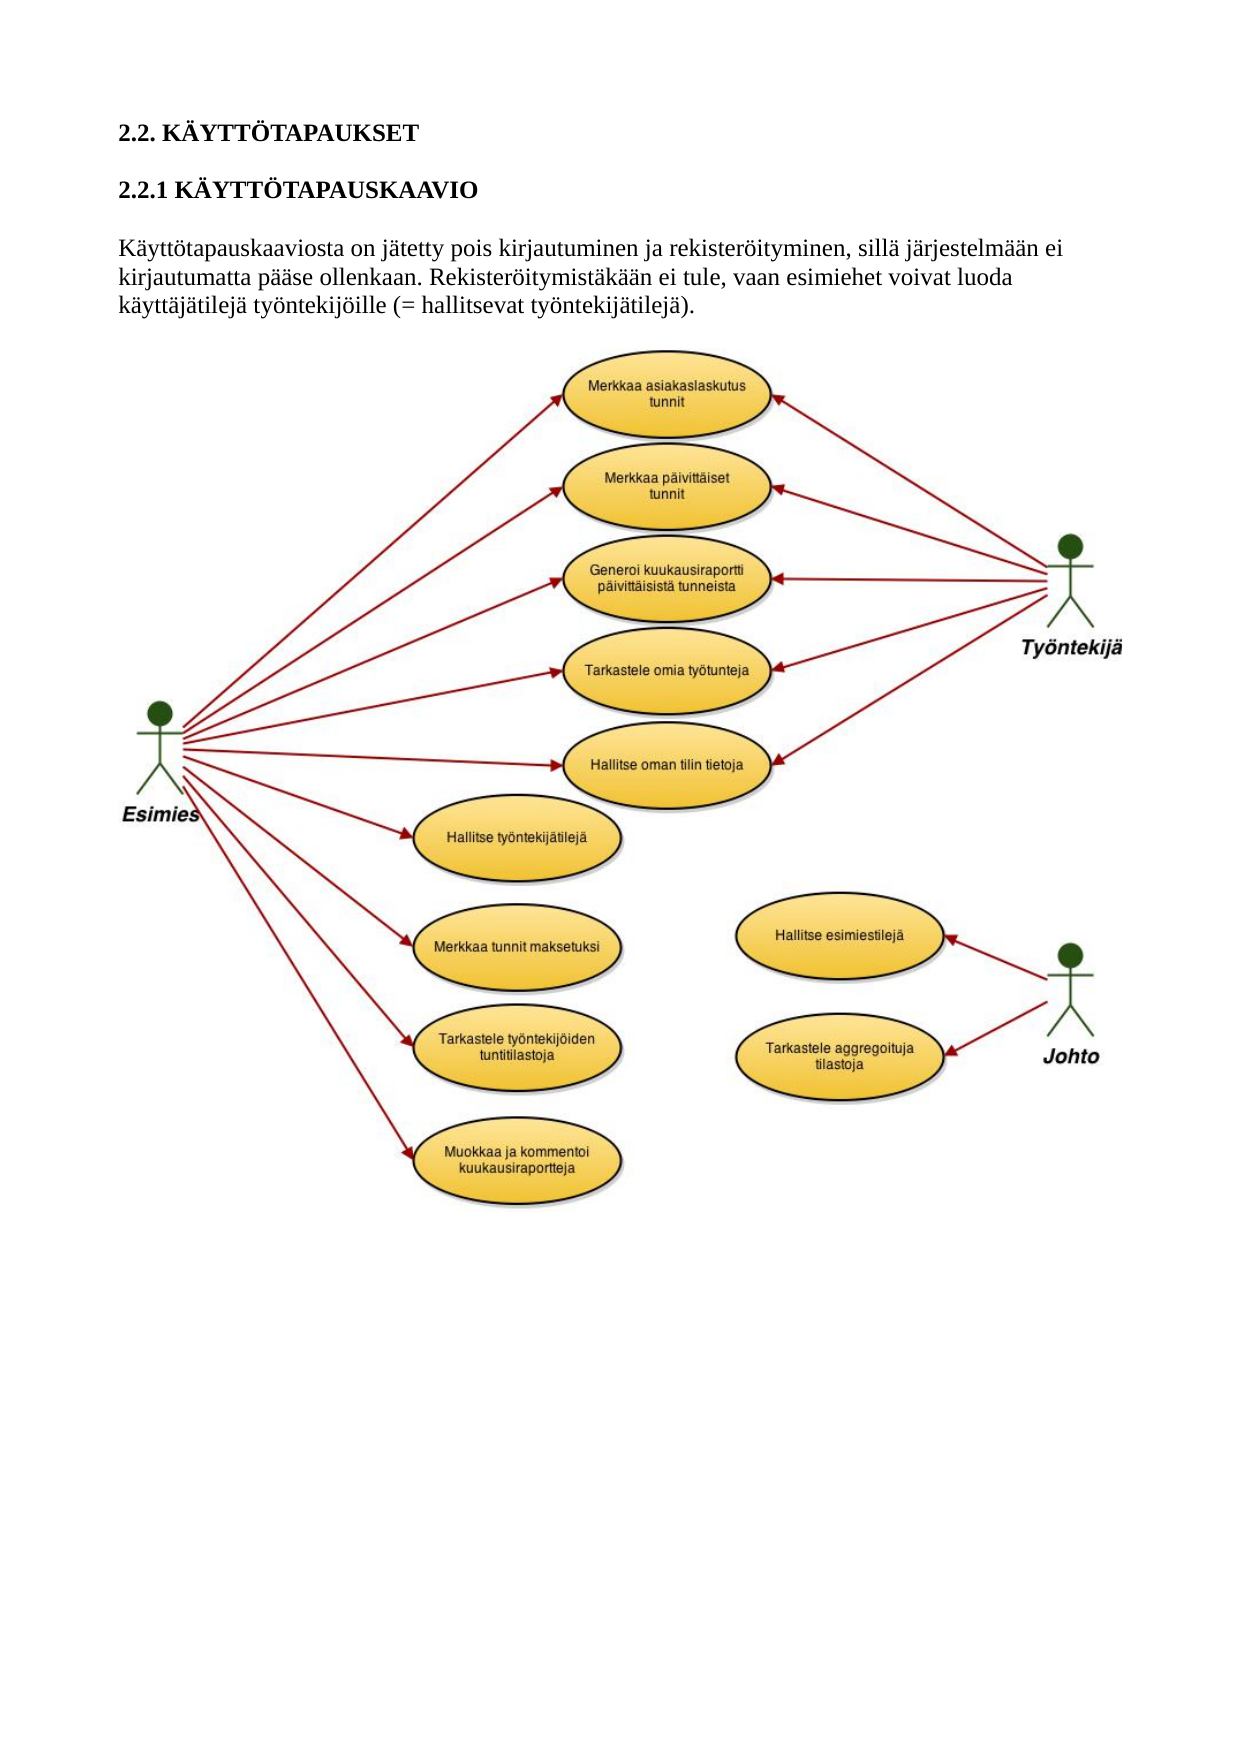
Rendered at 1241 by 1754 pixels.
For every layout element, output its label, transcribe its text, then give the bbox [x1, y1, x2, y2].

text Käyttötapauskaaviosta on jätetty pois kirjautuminen ja rekisteröityminen, sillä järjestelmään ei kirjautumatta pääse ollenkaan. Rekisteröitymistäkään ei tule, vaan esimiehet voivat luoda käyttäjätilejä työntekijöille (= hallitsevat työntekijätilejä). [118, 233, 1122, 319]
text 2.2. KÄYTTÖTAPAUKSET [118, 118, 1122, 147]
picture [118, 348, 1123, 1212]
text 2.2.1 KÄYTTÖTAPAUSKAAVIO [118, 176, 1122, 204]
